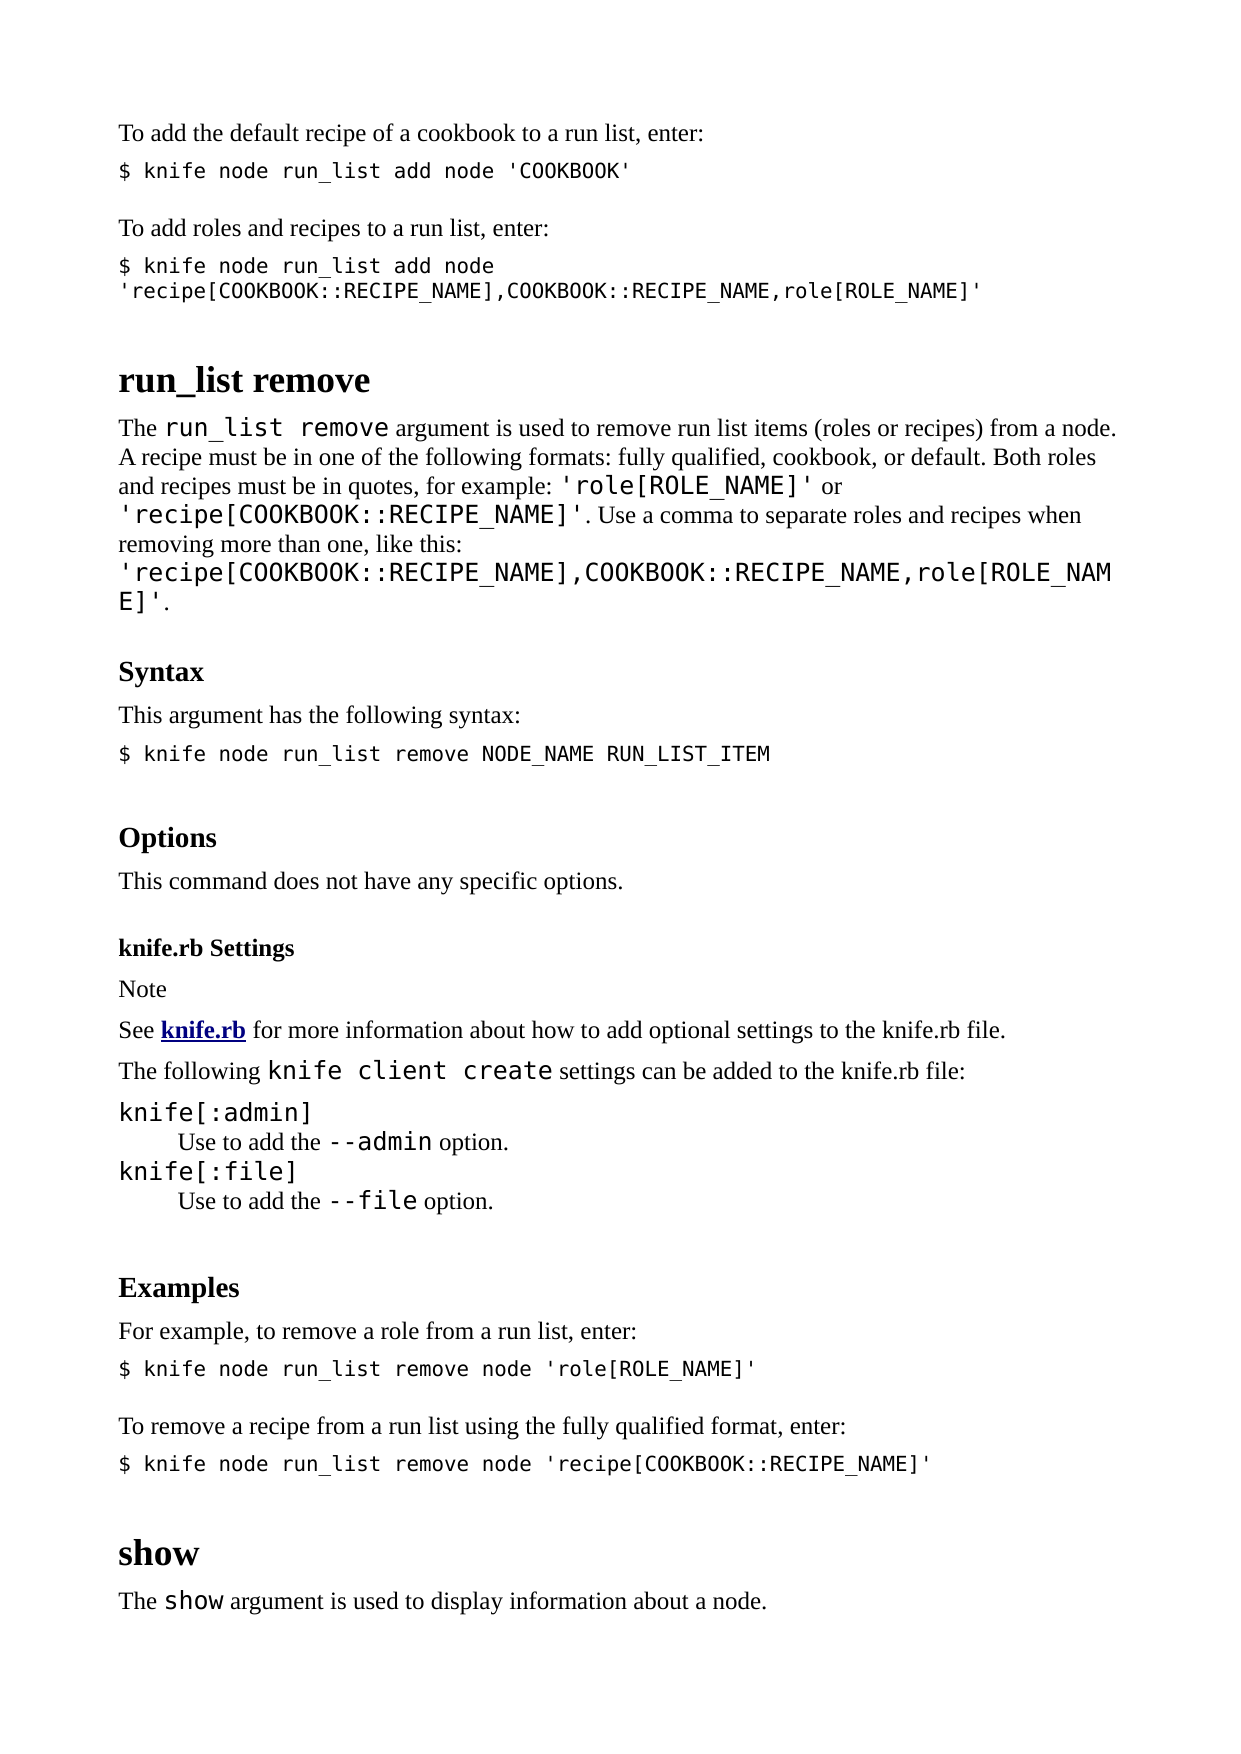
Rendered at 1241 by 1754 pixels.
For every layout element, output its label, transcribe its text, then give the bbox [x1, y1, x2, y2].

text Note [118, 974, 1122, 1003]
text $ knife node run_list remove node 'role[ROLE_NAME]' [118, 1357, 1122, 1381]
text This command does not have any specific options. [118, 866, 1122, 895]
text This argument has the following syntax: [118, 700, 1122, 729]
text The show argument is used to display information about a node. [118, 1586, 1122, 1616]
text $ knife node run_list remove node 'recipe[COOKBOOK::RECIPE_NAME]' [118, 1452, 1122, 1476]
text The run_list remove argument is used to remove run list items (roles or recipes) from a node. A recipe must be in one of the following formats: fully qualified, cookbook, or default. Both roles and recipes must be in quotes, for example: 'role[ROLE_NAME]' or 'recipe[COOKBOOK::RECIPE_NAME]'. Use a comma to separate roles and recipes when removing more than one, like this: 'recipe[COOKBOOK::RECIPE_NAME],COOKBOOK::RECIPE_NAME,role[ROLE_NAME]'. [118, 413, 1122, 617]
text To add roles and recipes to a run list, enter: [118, 213, 1122, 242]
subtitle knife[:file] [118, 1157, 1122, 1186]
text To add the default recipe of a cookbook to a run list, enter: [118, 118, 1122, 147]
list Use to add the --file option. [177, 1186, 1122, 1215]
subtitle Options [118, 820, 1122, 854]
subtitle knife.rb Settings [118, 933, 1122, 961]
subtitle knife[:admin] [118, 1098, 1122, 1127]
text $ knife node run_list add node 'recipe[COOKBOOK::RECIPE_NAME],COOKBOOK::RECIPE_NAME,role[ROLE_NAME]' [118, 254, 1122, 303]
text $ knife node run_list remove NODE_NAME RUN_LIST_ITEM [118, 742, 1122, 766]
subtitle run_list remove [118, 357, 1122, 401]
text For example, to remove a role from a run list, enter: [118, 1316, 1122, 1344]
subtitle Examples [118, 1270, 1122, 1303]
text $ knife node run_list add node 'COOKBOOK' [118, 159, 1122, 184]
subtitle Syntax [118, 654, 1122, 688]
text The following knife client create settings can be added to the knife.rb file: [118, 1056, 1122, 1086]
text See knife.rb for more information about how to add optional settings to the knife.rb file. [118, 1015, 1122, 1044]
list Use to add the --admin option. [177, 1127, 1122, 1157]
text To remove a recipe from a run list using the fully qualified format, enter: [118, 1411, 1122, 1439]
subtitle show [118, 1531, 1122, 1574]
